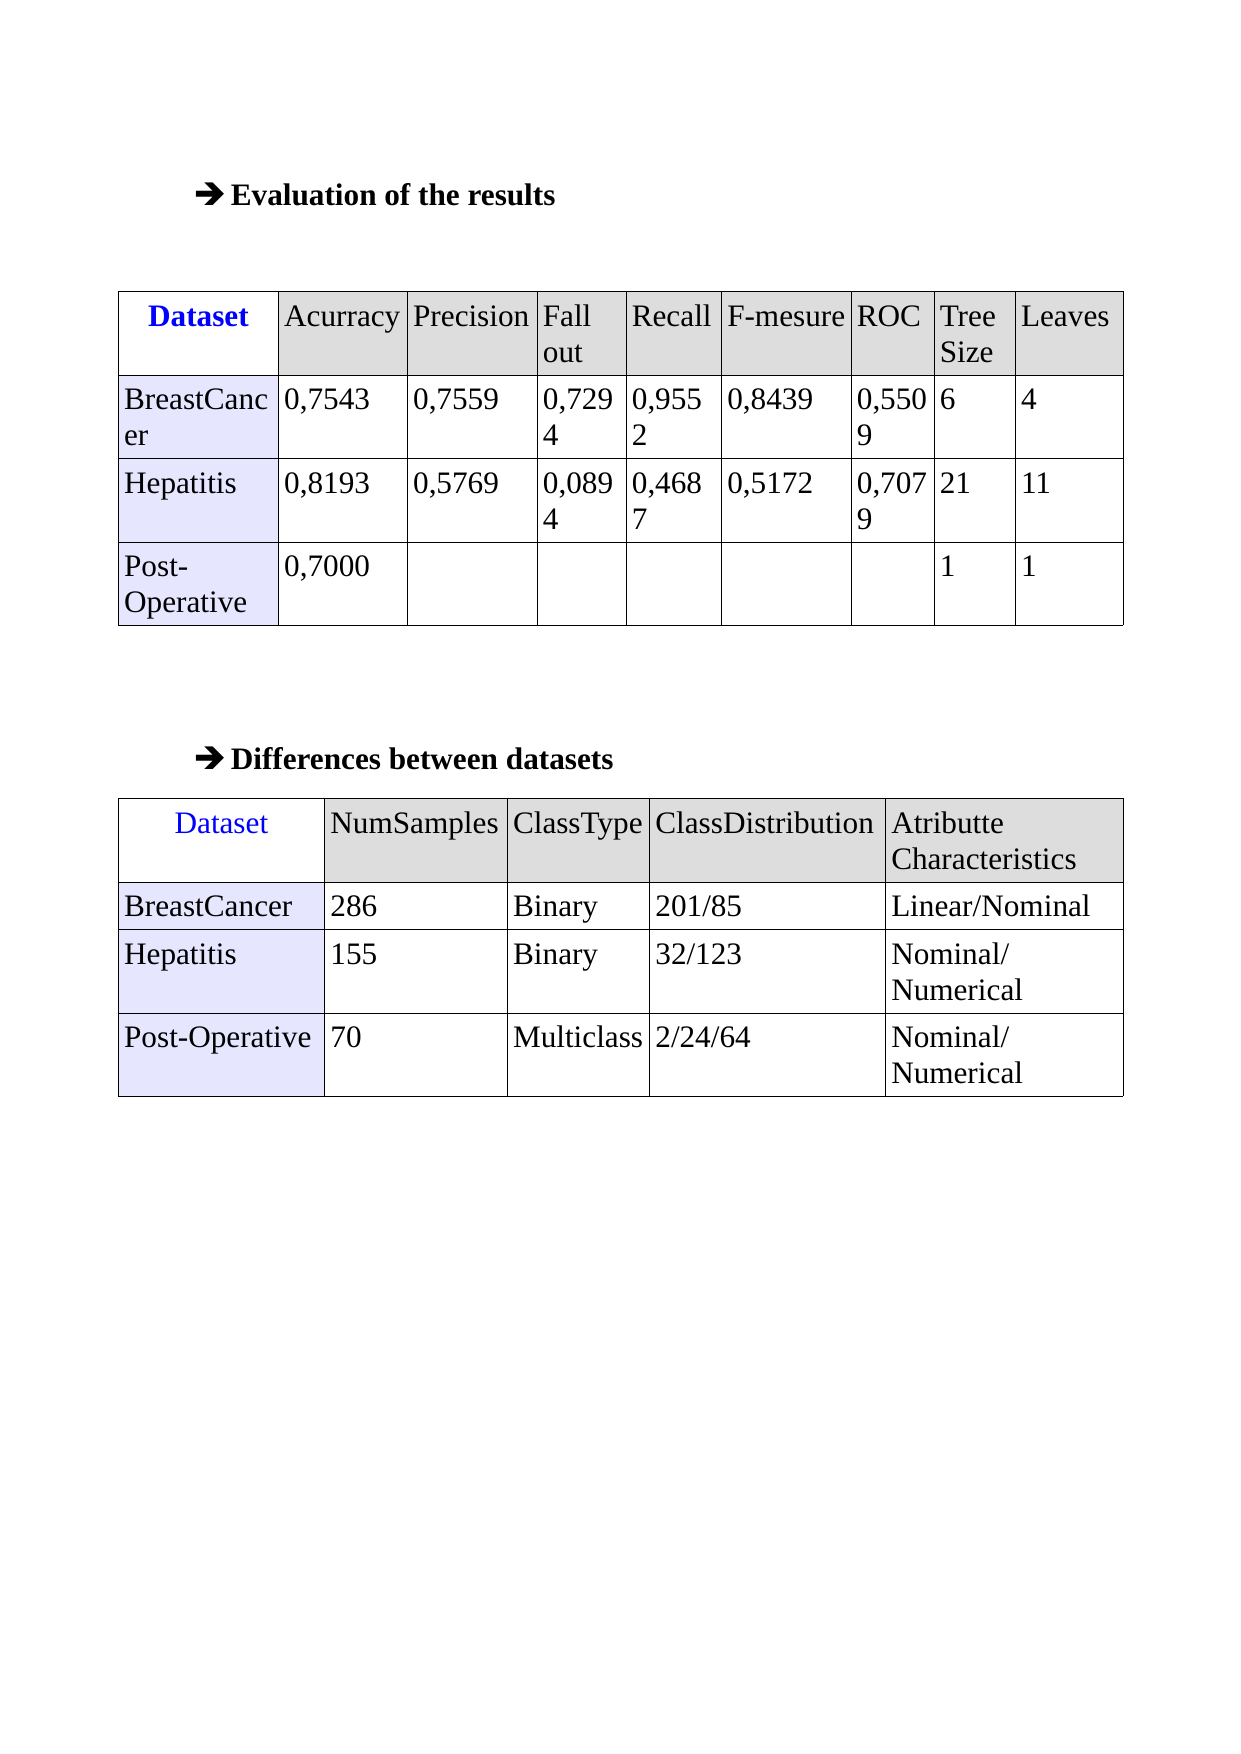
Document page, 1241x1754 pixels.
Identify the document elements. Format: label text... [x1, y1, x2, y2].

table_cell 2/24/64 [650, 1014, 885, 1096]
table_cell 70 [325, 1014, 507, 1096]
table_header ROC [852, 292, 934, 375]
table_cell Nominal/ Numerical [886, 1014, 1123, 1096]
table_cell BreastCancer [119, 883, 324, 929]
table_cell Post-Operative [119, 1014, 324, 1096]
table_header Fall out [538, 292, 626, 375]
list Evaluation of the results [193, 176, 1122, 212]
table_cell Linear/Nominal [886, 883, 1123, 929]
table_cell 6 [935, 376, 1015, 458]
table_cell Nominal/ Numerical [886, 930, 1123, 1013]
table_header Atributte Characteristics [886, 799, 1123, 882]
table_cell 0,0894 [538, 459, 626, 542]
table_cell 21 [935, 459, 1015, 542]
table_cell 201/85 [650, 883, 885, 929]
table_cell 0,5509 [852, 376, 934, 458]
table_cell [722, 543, 851, 625]
table_header Acurracy [279, 292, 407, 375]
table_header Precision [408, 292, 537, 375]
table_cell 155 [325, 930, 507, 1013]
table_header Tree Size [935, 292, 1015, 375]
table_header Dataset [119, 799, 324, 882]
table_cell 1 [935, 543, 1015, 625]
table_cell Hepatitis [119, 930, 324, 1013]
table_cell 0,9552 [627, 376, 721, 458]
table_header Dataset [119, 292, 278, 375]
table_cell 0,7543 [279, 376, 407, 458]
table_cell 0,4687 [627, 459, 721, 542]
table_cell 0,8193 [279, 459, 407, 542]
table_cell BreastCancer [119, 376, 278, 458]
table_header Recall [627, 292, 721, 375]
table_cell 0,7000 [279, 543, 407, 625]
table_cell Binary [508, 883, 649, 929]
table_cell 4 [1016, 376, 1123, 458]
table_cell 0,7559 [408, 376, 537, 458]
table_header ClassDistribution [650, 799, 885, 882]
list Differences between datasets [193, 741, 1122, 776]
table_cell [538, 543, 626, 625]
table_header NumSamples [325, 799, 507, 882]
table_cell Hepatitis [119, 459, 278, 542]
table_header F-mesure [722, 292, 851, 375]
table_header ClassType [508, 799, 649, 882]
table_cell [852, 543, 934, 625]
table_cell [627, 543, 721, 625]
table_cell 286 [325, 883, 507, 929]
table_cell 0,7079 [852, 459, 934, 542]
table_cell Binary [508, 930, 649, 1013]
table_header Leaves [1016, 292, 1123, 375]
table_cell 0,5769 [408, 459, 537, 542]
table_cell Multiclass [508, 1014, 649, 1096]
table_cell Post-Operative [119, 543, 278, 625]
table_cell 32/123 [650, 930, 885, 1013]
table_cell 1 [1016, 543, 1123, 625]
table_cell 0,8439 [722, 376, 851, 458]
table_cell 11 [1016, 459, 1123, 542]
table_cell 0,5172 [722, 459, 851, 542]
table_cell 0,7294 [538, 376, 626, 458]
table_cell [408, 543, 537, 625]
